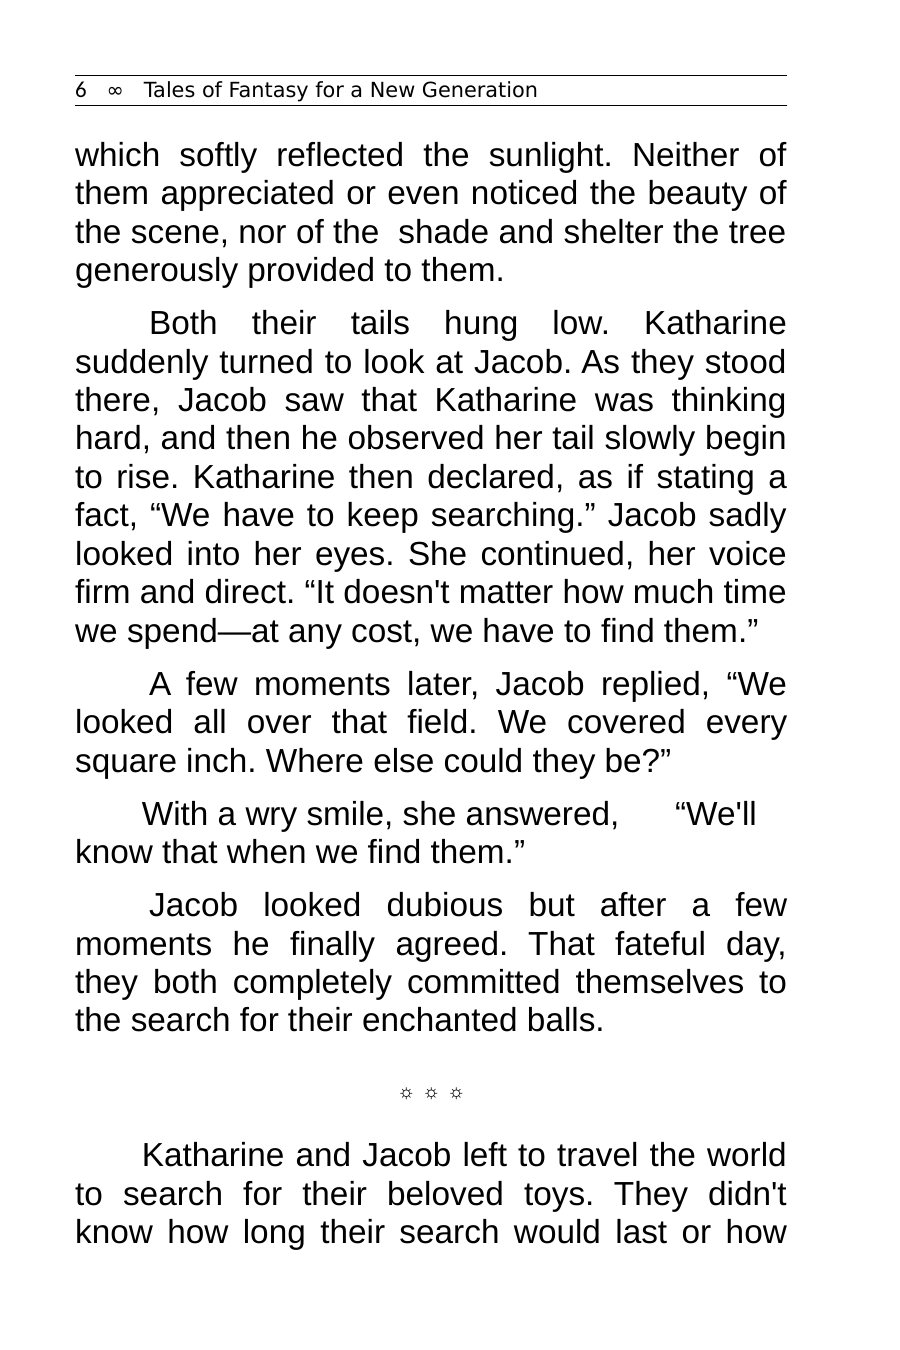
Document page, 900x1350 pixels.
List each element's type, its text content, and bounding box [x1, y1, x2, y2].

text Katharine and Jacob left to travel the world to search for their beloved toys. They didn't know how long their search would last or how [75, 1135, 787, 1250]
text ☼ ☼ ☼ [75, 1081, 787, 1104]
text Both their tails hung low. Katharine suddenly turned to look at Jacob. As they stood there, Jacob saw that Katharine was thinking hard, and then he observed her tail slowly begin to rise. Katharine then declared, as if stating a fact, “We have to keep searching.” Jacob sadly looked into her eyes. She continued, her voice firm and direct. “It doesn't matter how much time we spend—at any cost, we have to find them.” [75, 303, 787, 649]
text With a wry smile, she answered, “We'll know that when we find them.” [75, 794, 787, 871]
text Jacob looked dubious but after a few moments he finally agreed. That fateful day, they both completely committed themselves to the search for their enchanted balls. [75, 885, 787, 1039]
text A few moments later, Jacob replied, “We looked all over that field. We covered every square inch. Where else could they be?” [75, 664, 787, 779]
text which softly reflected the sunlight. Neither of them appreciated or even noticed the beauty of the scene, nor of the shade and shelter the tree generously provided to them. [75, 135, 787, 289]
